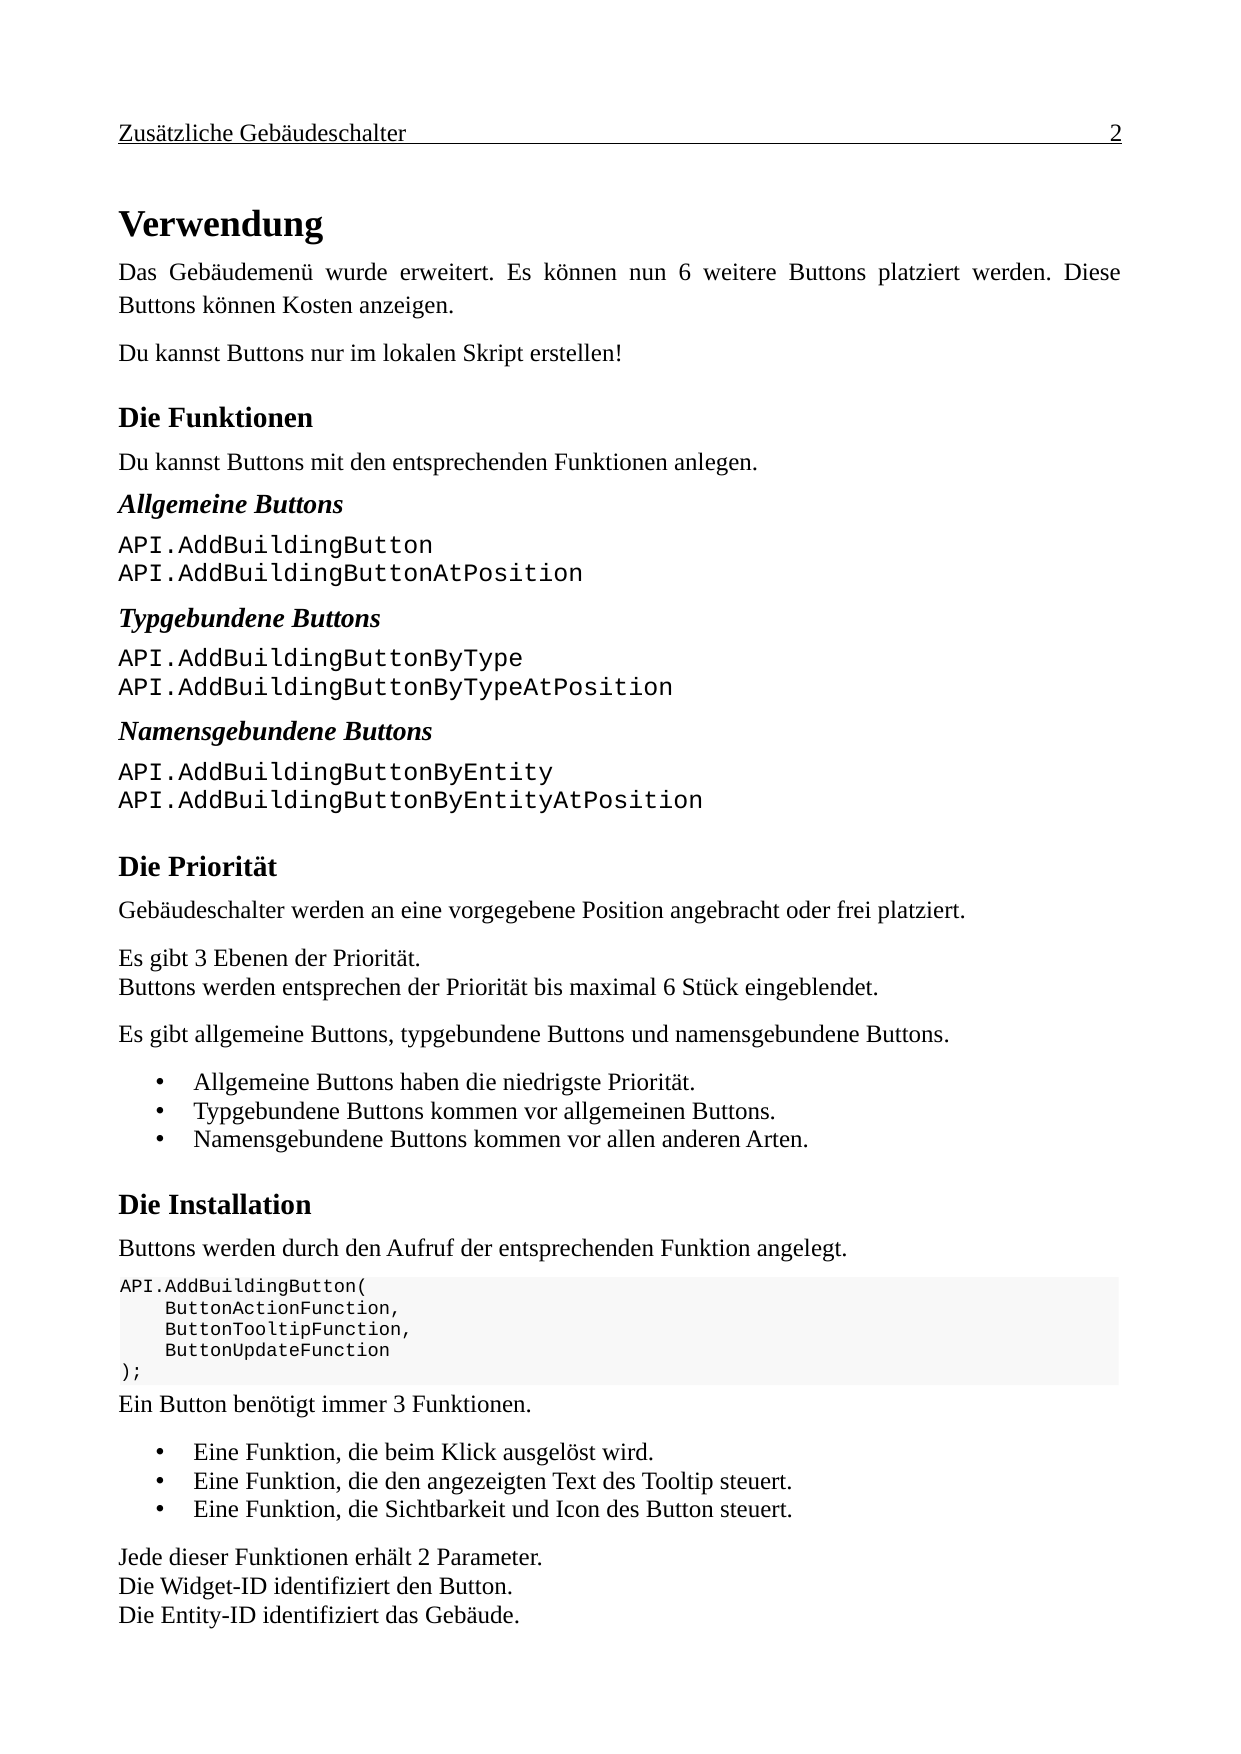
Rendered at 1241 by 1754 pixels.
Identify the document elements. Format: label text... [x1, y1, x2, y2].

text Die Widget-ID identifiziert den Button. [118, 1571, 1122, 1600]
text API.AddBuildingButtonByType [118, 646, 1122, 674]
list Eine Funktion, die beim Klick ausgelöst wird. [156, 1437, 1122, 1466]
list Eine Funktion, die Sichtbarkeit und Icon des Button steuert. [156, 1494, 1122, 1523]
list Eine Funktion, die den angezeigten Text des Tooltip steuert. [156, 1466, 1122, 1494]
text Es gibt allgemeine Buttons, typgebundene Buttons und namensgebundene Buttons. [118, 1019, 1122, 1048]
text API.AddBuildingButtonAtPosition [118, 561, 1122, 589]
text API.AddBuildingButton [118, 532, 1122, 561]
subtitle Verwendung [118, 201, 1122, 245]
list Allgemeine Buttons haben die niedrigste Priorität. [156, 1067, 1122, 1096]
list Namensgebundene Buttons kommen vor allen anderen Arten. [156, 1124, 1122, 1153]
text Ein Button benötigt immer 3 Funktionen. [118, 1281, 1122, 1418]
text Gebäudeschalter werden an eine vorgegebene Position angebracht oder frei platziert. [118, 896, 1122, 924]
text Die Entity-ID identifiziert das Gebäude. [118, 1600, 1122, 1628]
text Es gibt 3 Ebenen der Priorität. [118, 943, 1122, 972]
list Typgebundene Buttons kommen vor allgemeinen Buttons. [156, 1096, 1122, 1124]
text Jede dieser Funktionen erhält 2 Parameter. [118, 1542, 1122, 1571]
text Buttons werden durch den Aufruf der entsprechenden Funktion angelegt. [118, 1233, 1122, 1262]
text API.AddBuildingButtonByTypeAtPosition [118, 674, 1122, 702]
subtitle Die Priorität [118, 849, 1122, 883]
text API.AddBuildingButtonByEntityAtPosition [118, 788, 1122, 816]
text Das Gebäudemenü wurde erweitert. Es können nun 6 weitere Buttons platziert werden. Diese Buttons können Kosten anzeigen. [118, 257, 1122, 319]
subtitle Typgebundene Buttons [118, 601, 1122, 633]
text Du kannst Buttons nur im lokalen Skript erstellen! [118, 338, 1122, 367]
text API.AddBuildingButtonByEntity [118, 759, 1122, 788]
text Du kannst Buttons mit den entsprechenden Funktionen anlegen. [118, 447, 1122, 475]
subtitle Die Funktionen [118, 400, 1122, 434]
subtitle Namensgebundene Buttons [118, 715, 1122, 747]
text Buttons werden entsprechen der Priorität bis maximal 6 Stück eingeblendet. [118, 972, 1122, 1001]
subtitle Die Installation [118, 1187, 1122, 1221]
subtitle Allgemeine Buttons [118, 488, 1122, 520]
